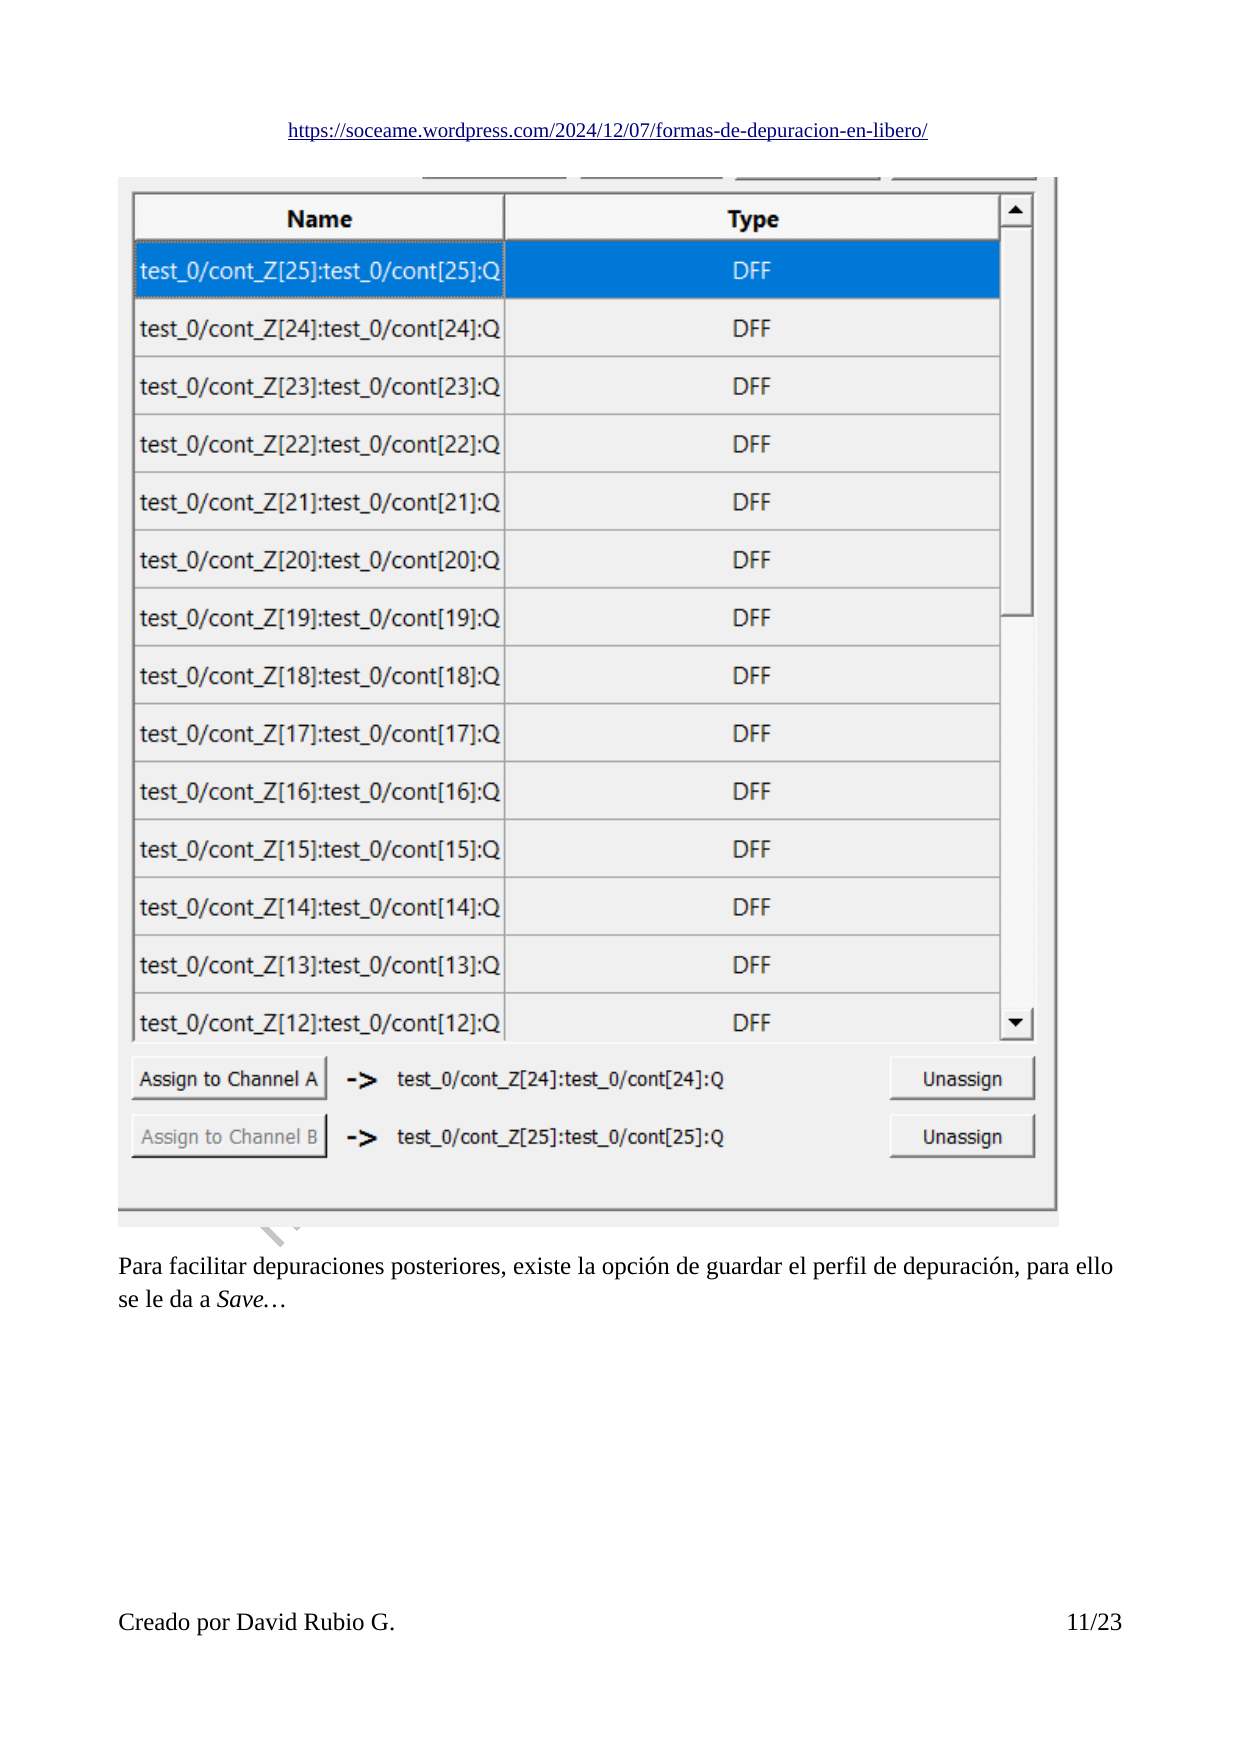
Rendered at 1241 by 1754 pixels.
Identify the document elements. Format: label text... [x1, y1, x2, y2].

text Para facilitar depuraciones posteriores, existe la opción de guardar el perfil de depuración, para ello se le da a Save… [118, 1251, 1122, 1313]
picture [118, 177, 1059, 1227]
